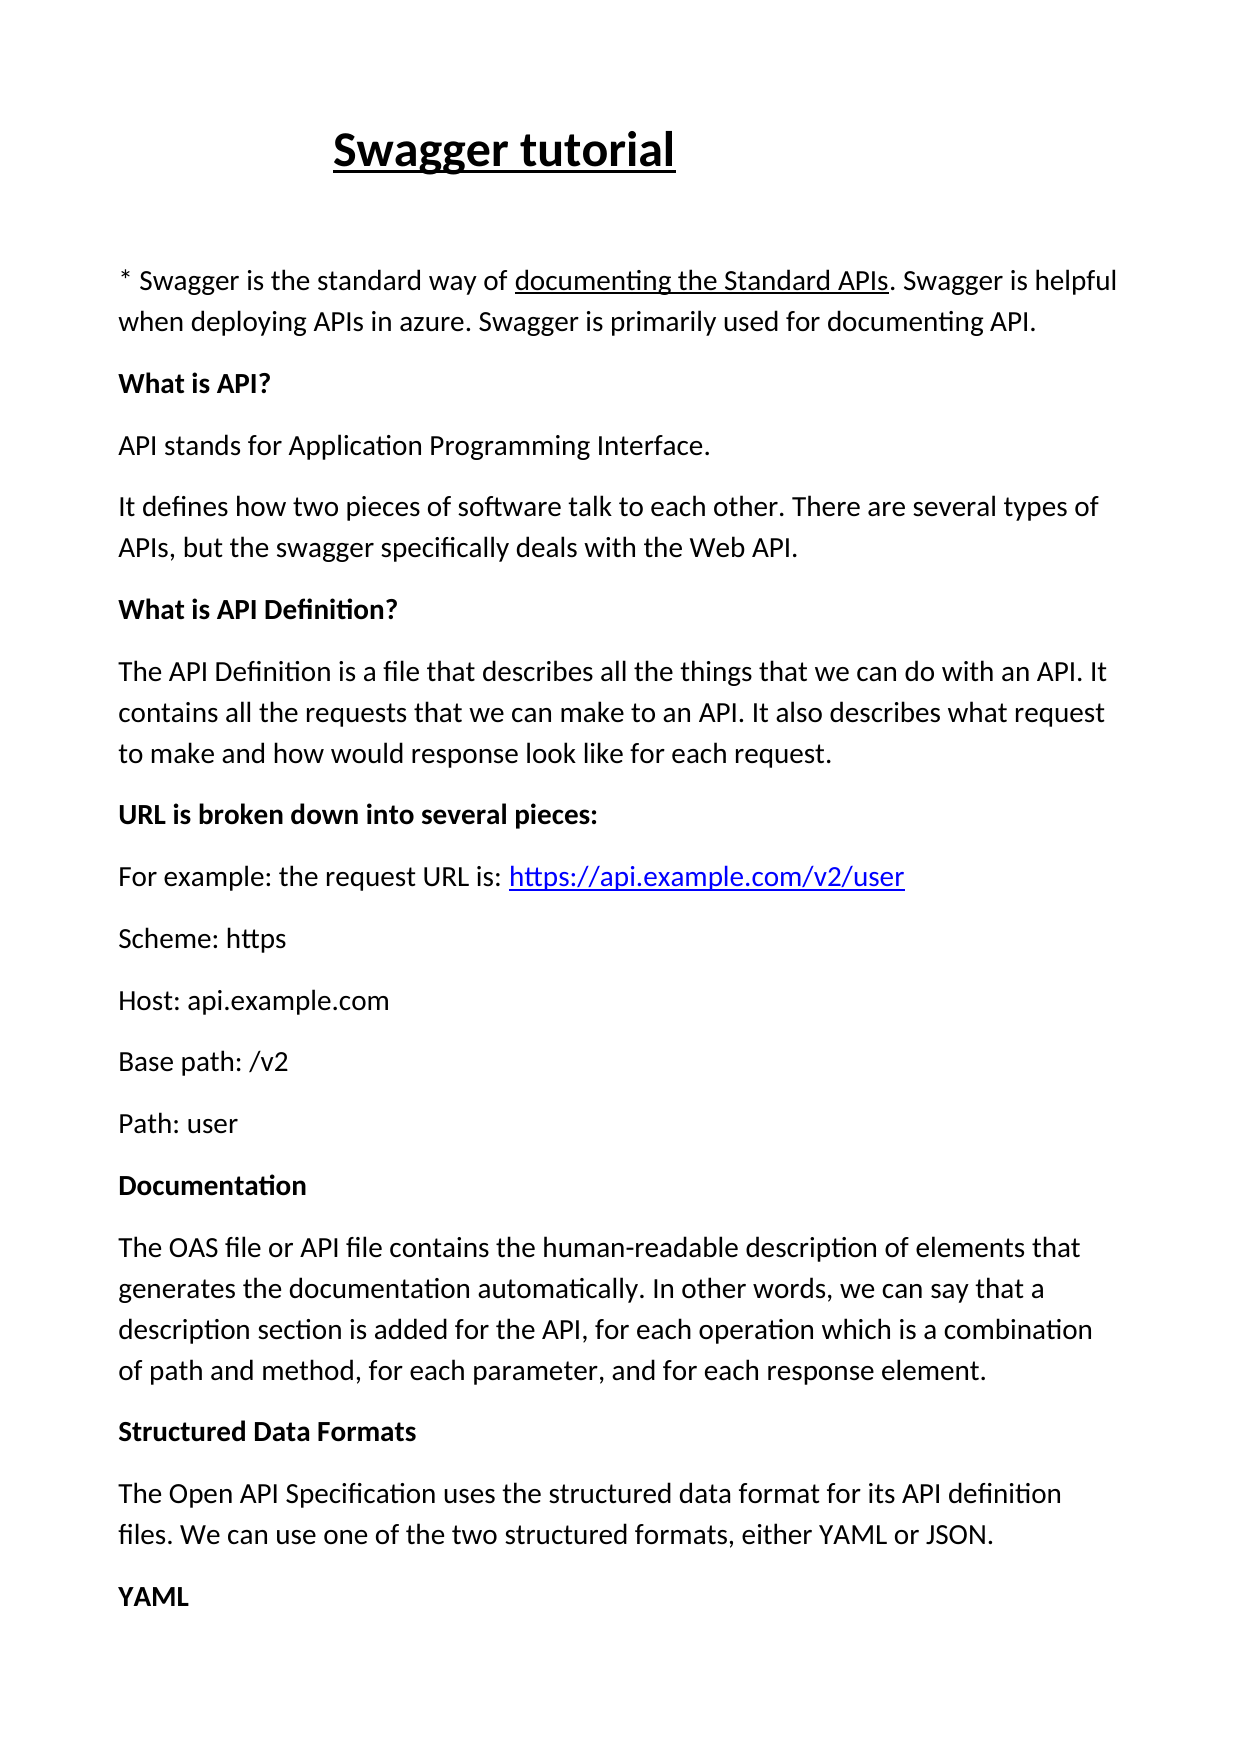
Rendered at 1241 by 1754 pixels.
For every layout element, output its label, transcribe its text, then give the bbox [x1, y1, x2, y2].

text What is API? [118, 365, 1122, 400]
text Swagger tutorial [118, 118, 1122, 179]
text API stands for Application Programming Interface. [118, 427, 1122, 462]
text The API Definition is a file that describes all the things that we can do with an API. It contains all the requests that we can make to an API. It also describes what request to make and how would response look like for each request. [118, 653, 1122, 770]
text Scheme: https [118, 920, 1122, 956]
text Path: user [118, 1105, 1122, 1141]
text What is API Definition? [118, 591, 1122, 627]
text The OAS file or API file contains the human-readable description of elements that generates the documentation automatically. In other words, we can say that a description section is added for the API, for each operation which is a combination of path and method, for each parameter, and for each response element. [118, 1229, 1122, 1387]
text URL is broken down into several pieces: [118, 796, 1122, 832]
text For example: the request URL is: https://api.example.com/v2/user [118, 858, 1122, 894]
text The Open API Specification uses the structured data format for its API definition files. We can use one of the two structured formats, either YAML or JSON. [118, 1475, 1122, 1552]
text It defines how two pieces of software talk to each other. There are several types of APIs, but the swagger specifically deals with the Web API. [118, 488, 1122, 565]
text YAML [118, 1578, 1122, 1613]
text * Swagger is the standard way of documenting the Standard APIs. Swagger is helpful when deploying APIs in azure. Swagger is primarily used for documenting API. [118, 262, 1122, 339]
text Structured Data Formats [118, 1413, 1122, 1449]
text Host: api.example.com [118, 982, 1122, 1017]
text Documentation [118, 1167, 1122, 1203]
text Base path: /v2 [118, 1043, 1122, 1079]
